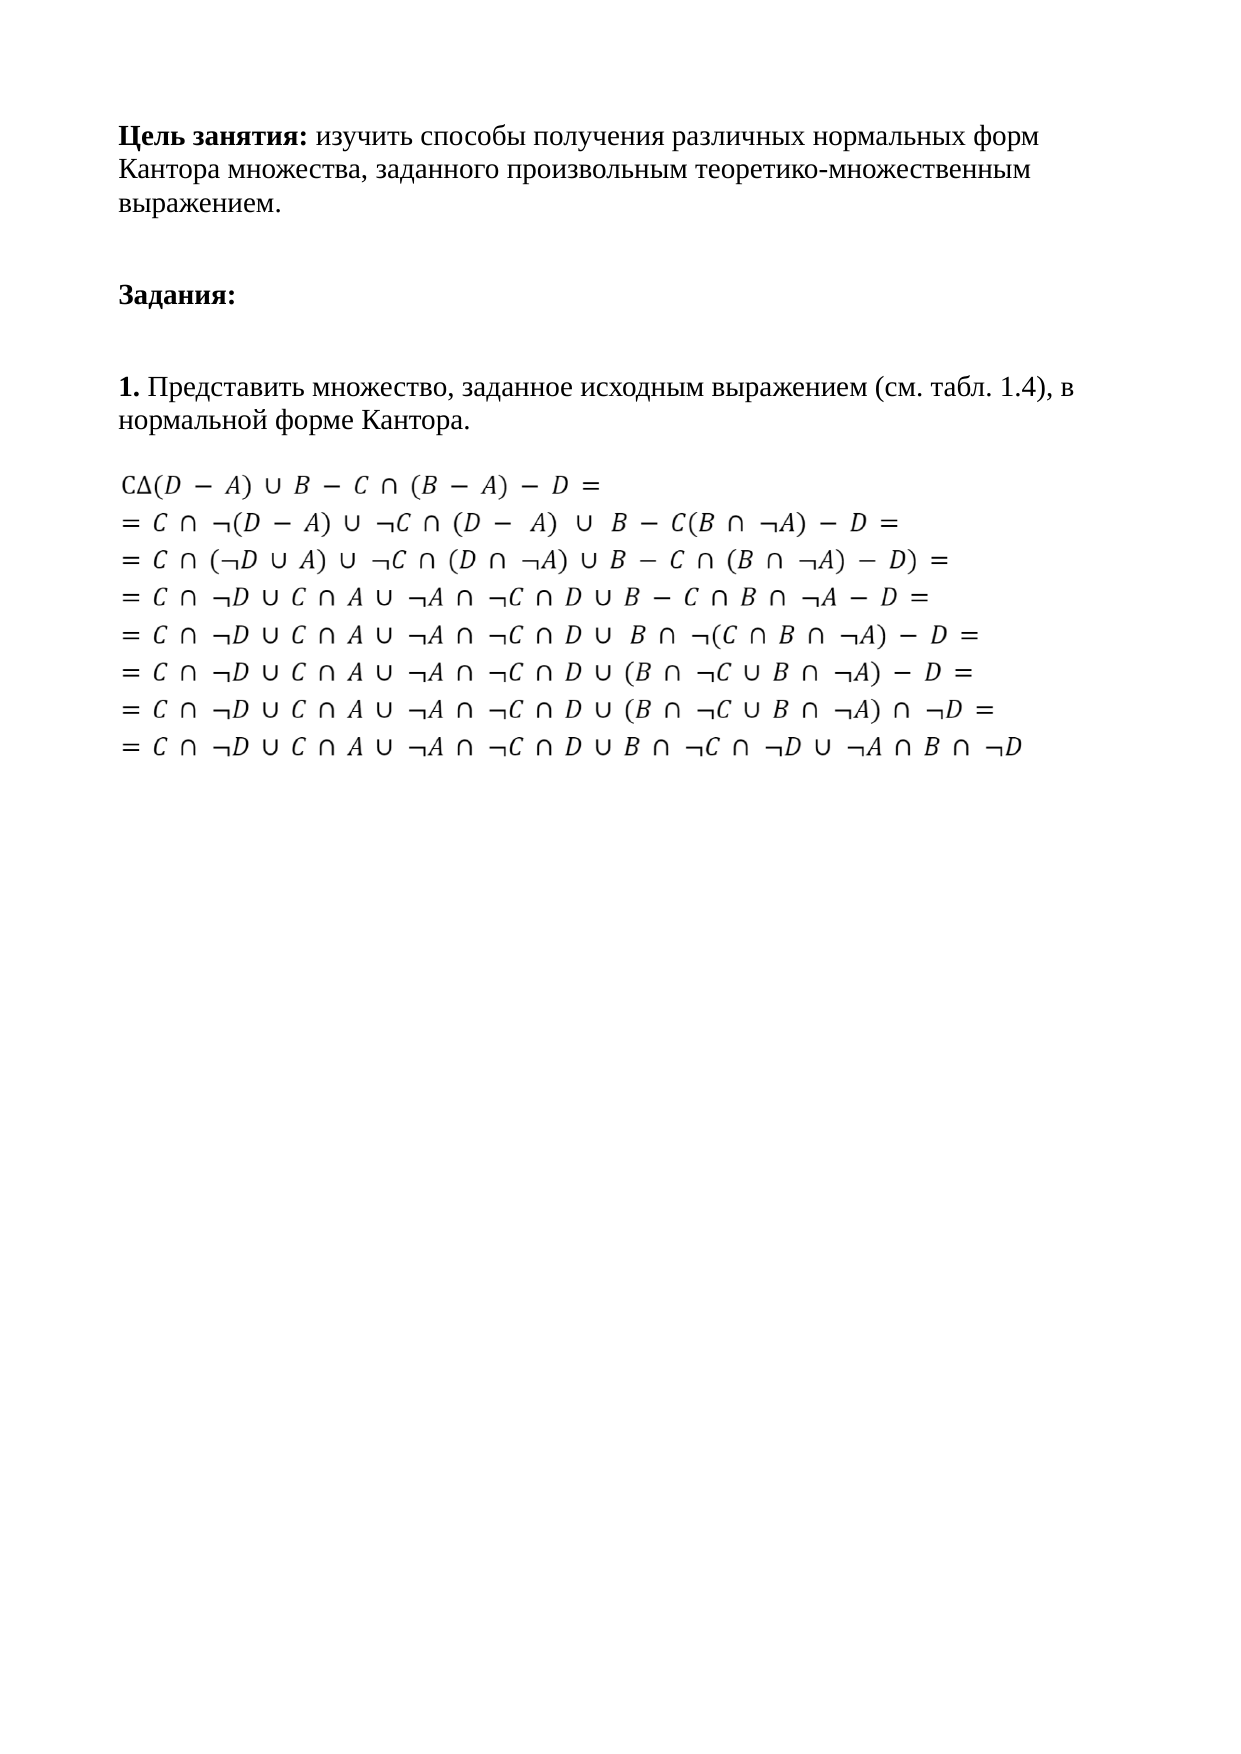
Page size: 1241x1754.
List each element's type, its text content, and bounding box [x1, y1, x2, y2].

text 1. Представить множество, заданное исходным выражением (см. табл. 1.4), в нормальной форме Кантора. [118, 369, 1122, 436]
picture [109, 466, 1032, 767]
text Задания: [118, 277, 1122, 311]
text Цель занятия: изучить способы получения различных нормальных форм Кантора множества, заданного произвольным теоретико-множественным выражением. [118, 118, 1122, 219]
